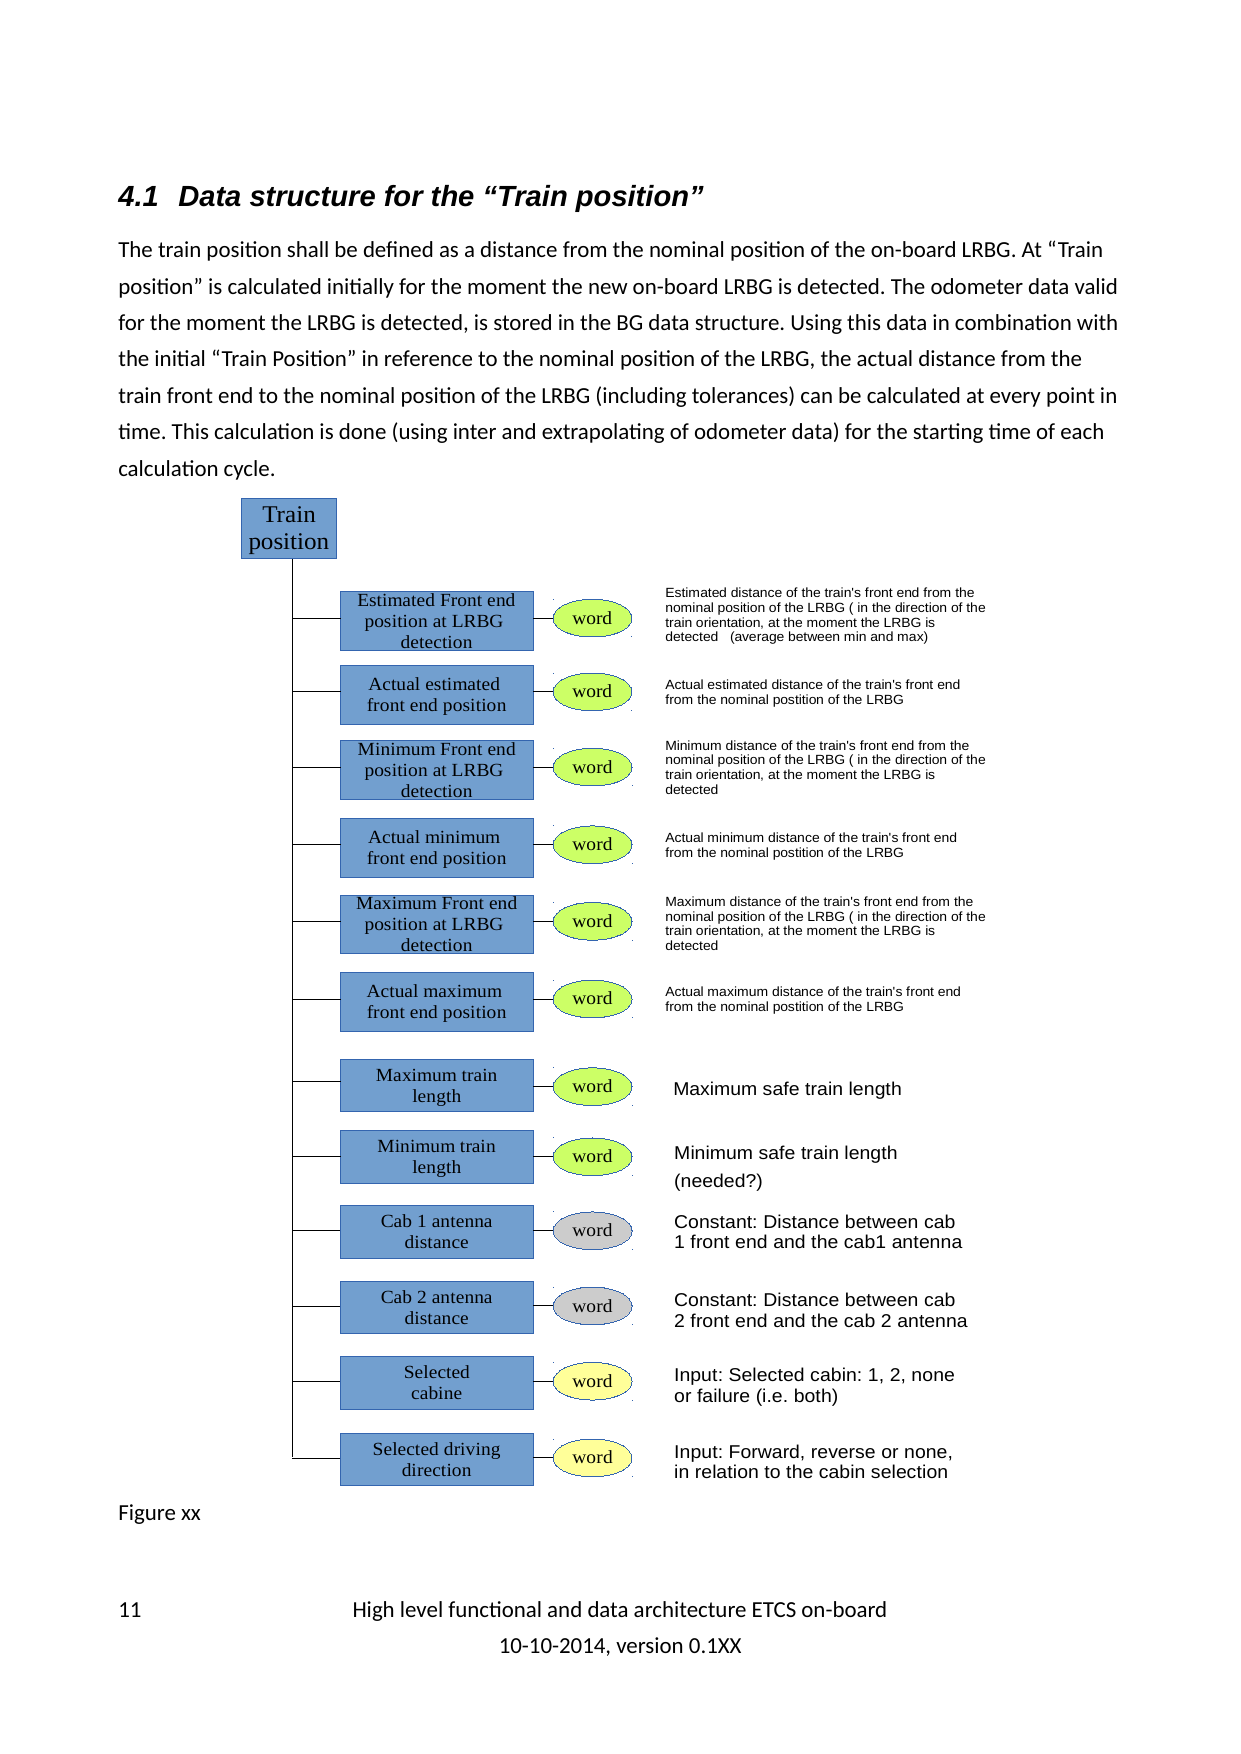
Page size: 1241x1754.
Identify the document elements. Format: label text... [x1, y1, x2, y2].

text The train position shall be defined as a distance from the nominal position of the on-board LRBG. At “Train position” is calculated initially for the moment the new on-board LRBG is detected. The odometer data valid for the moment the LRBG is detected, is stored in the BG data structure. Using this data in combination with the initial “Train Position” in reference to the nominal position of the LRBG, the actual distance from the train front end to the nominal position of the LRBG (including tolerances) can be calculated at every point in time. This calculation is done (using inter and extrapolating of odometer data) for the starting time of each calculation cycle. [118, 236, 1122, 482]
text Figure xx [118, 502, 1122, 1526]
subtitle Data structure for the “Train position” [118, 179, 1122, 213]
